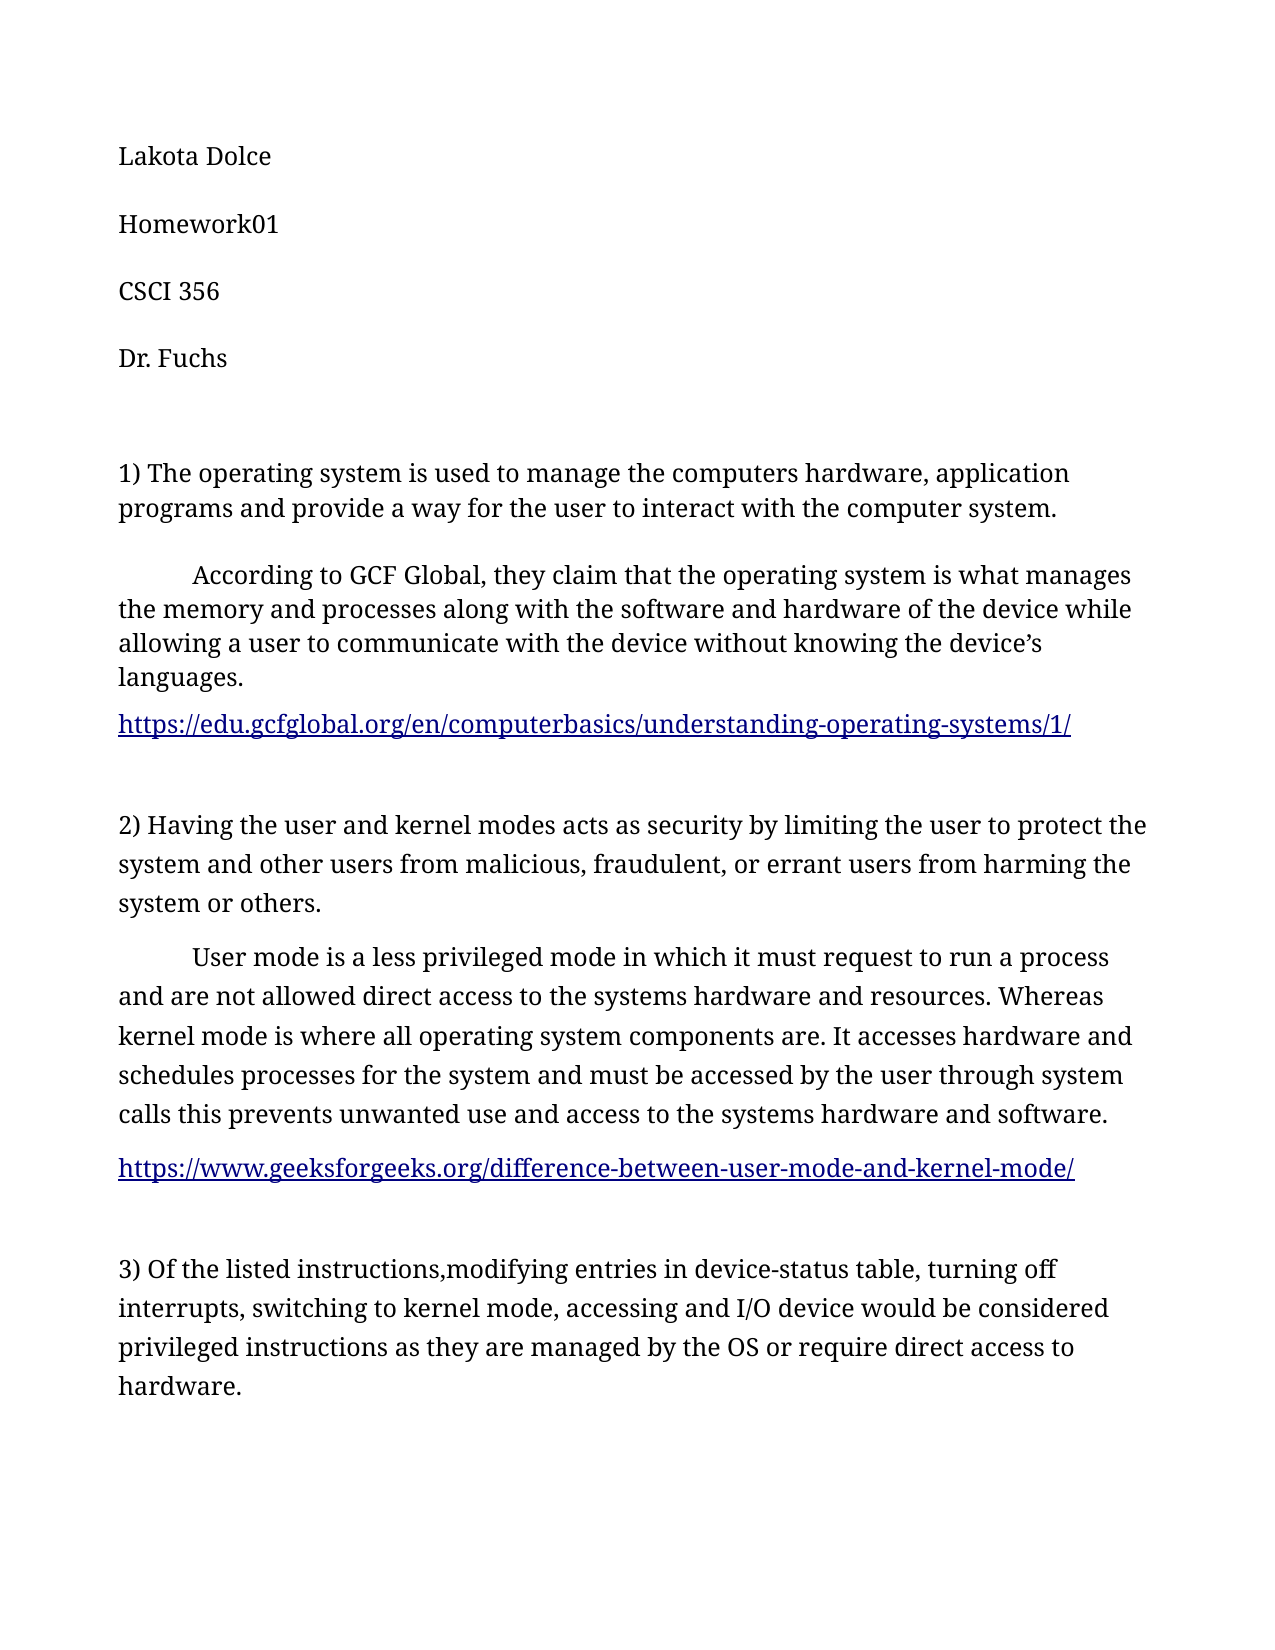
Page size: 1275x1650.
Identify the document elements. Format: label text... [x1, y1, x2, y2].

text User mode is a less privileged mode in which it must request to run a process and are not allowed direct access to the systems hardware and resources. Whereas kernel mode is where all operating system components are. It accesses hardware and schedules processes for the system and must be accessed by the user through system calls this prevents unwanted use and access to the systems hardware and software. [118, 940, 1157, 1131]
subtitle Lakota Dolce [118, 139, 1157, 173]
subtitle Homework01 [118, 206, 1157, 240]
text https://edu.gcfglobal.org/en/computerbasics/understanding-operating-systems/1/ [118, 706, 1157, 740]
subtitle CSCI 356 [118, 274, 1157, 308]
subtitle 1) The operating system is used to manage the computers hardware, application programs and provide a way for the user to interact with the computer system. [118, 456, 1157, 524]
subtitle Dr. Fuchs [118, 341, 1157, 375]
text 2) Having the user and kernel modes acts as security by limiting the user to protect the system and other users from malicious, fraudulent, or errant users from harming the system or others. [118, 808, 1157, 920]
subtitle According to GCF Global, they claim that the operating system is what manages the memory and processes along with the software and hardware of the device while allowing a user to communicate with the device without knowing the device’s languages. [118, 558, 1157, 694]
text https://www.geeksforgeeks.org/difference-between-user-mode-and-kernel-mode/ [118, 1150, 1157, 1184]
text 3) Of the listed instructions,modifying entries in device-status table, turning off interrupts, switching to kernel mode, accessing and I/O device would be considered privileged instructions as they are managed by the OS or require direct access to hardware. [118, 1252, 1157, 1403]
